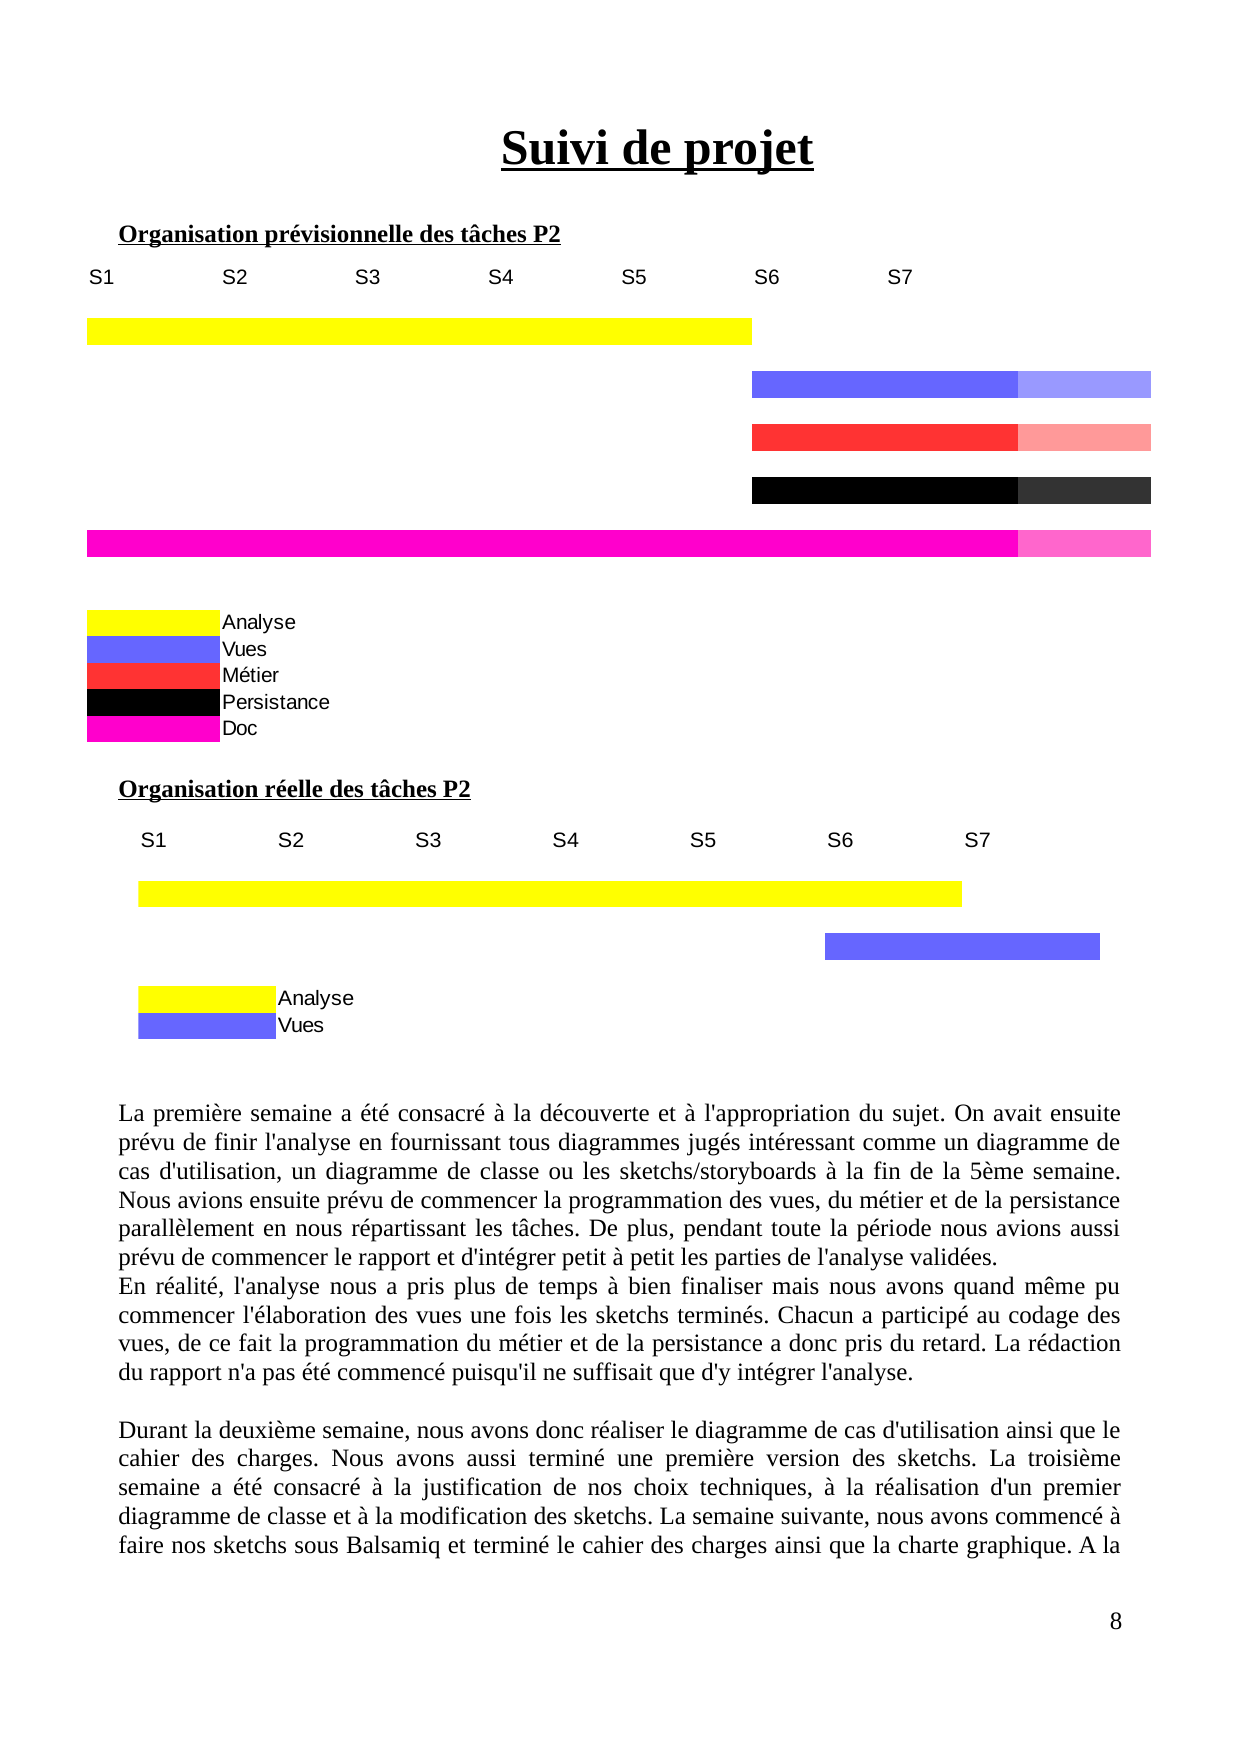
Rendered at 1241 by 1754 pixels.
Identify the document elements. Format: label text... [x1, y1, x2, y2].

text En réalité, l'analyse nous a pris plus de temps à bien finaliser mais nous avons quand même pu commencer l'élaboration des vues une fois les sketchs terminés. Chacun a participé au codage des vues, de ce fait la programmation du métier et de la persistance a donc pris du retard. La rédaction du rapport n'a pas été commencé puisqu'il ne suffisait que d'y intégrer l'analyse. [118, 1271, 1122, 1386]
text Organisation prévisionnelle des tâches P2 [118, 219, 1122, 247]
text Organisation réelle des tâches P2 [118, 774, 1122, 802]
text Durant la deuxième semaine, nous avons donc réaliser le diagramme de cas d'utilisation ainsi que le cahier des charges. Nous avons aussi terminé une première version des sketchs. La troisième semaine a été consacré à la justification de nos choix techniques, à la réalisation d'un premier diagramme de classe et à la modification des sketchs. La semaine suivante, nous avons commencé à faire nos sketchs sous Balsamiq et terminé le cahier des charges ainsi que la charte graphique. A la [118, 1415, 1122, 1558]
text La première semaine a été consacré à la découverte et à l'appropriation du sujet. On avait ensuite prévu de finir l'analyse en fournissant tous diagrammes jugés intéressant comme un diagramme de cas d'utilisation, un diagramme de classe ou les sketchs/storyboards à la fin de la 5ème semaine. Nous avions ensuite prévu de commencer la programmation des vues, du métier et de la persistance parallèlement en nous répartissant les tâches. De plus, pendant toute la période nous avions aussi prévu de commencer le rapport et d'intégrer petit à petit les parties de l'analyse validées. [118, 1098, 1122, 1271]
text Suivi de projet [118, 118, 1122, 176]
